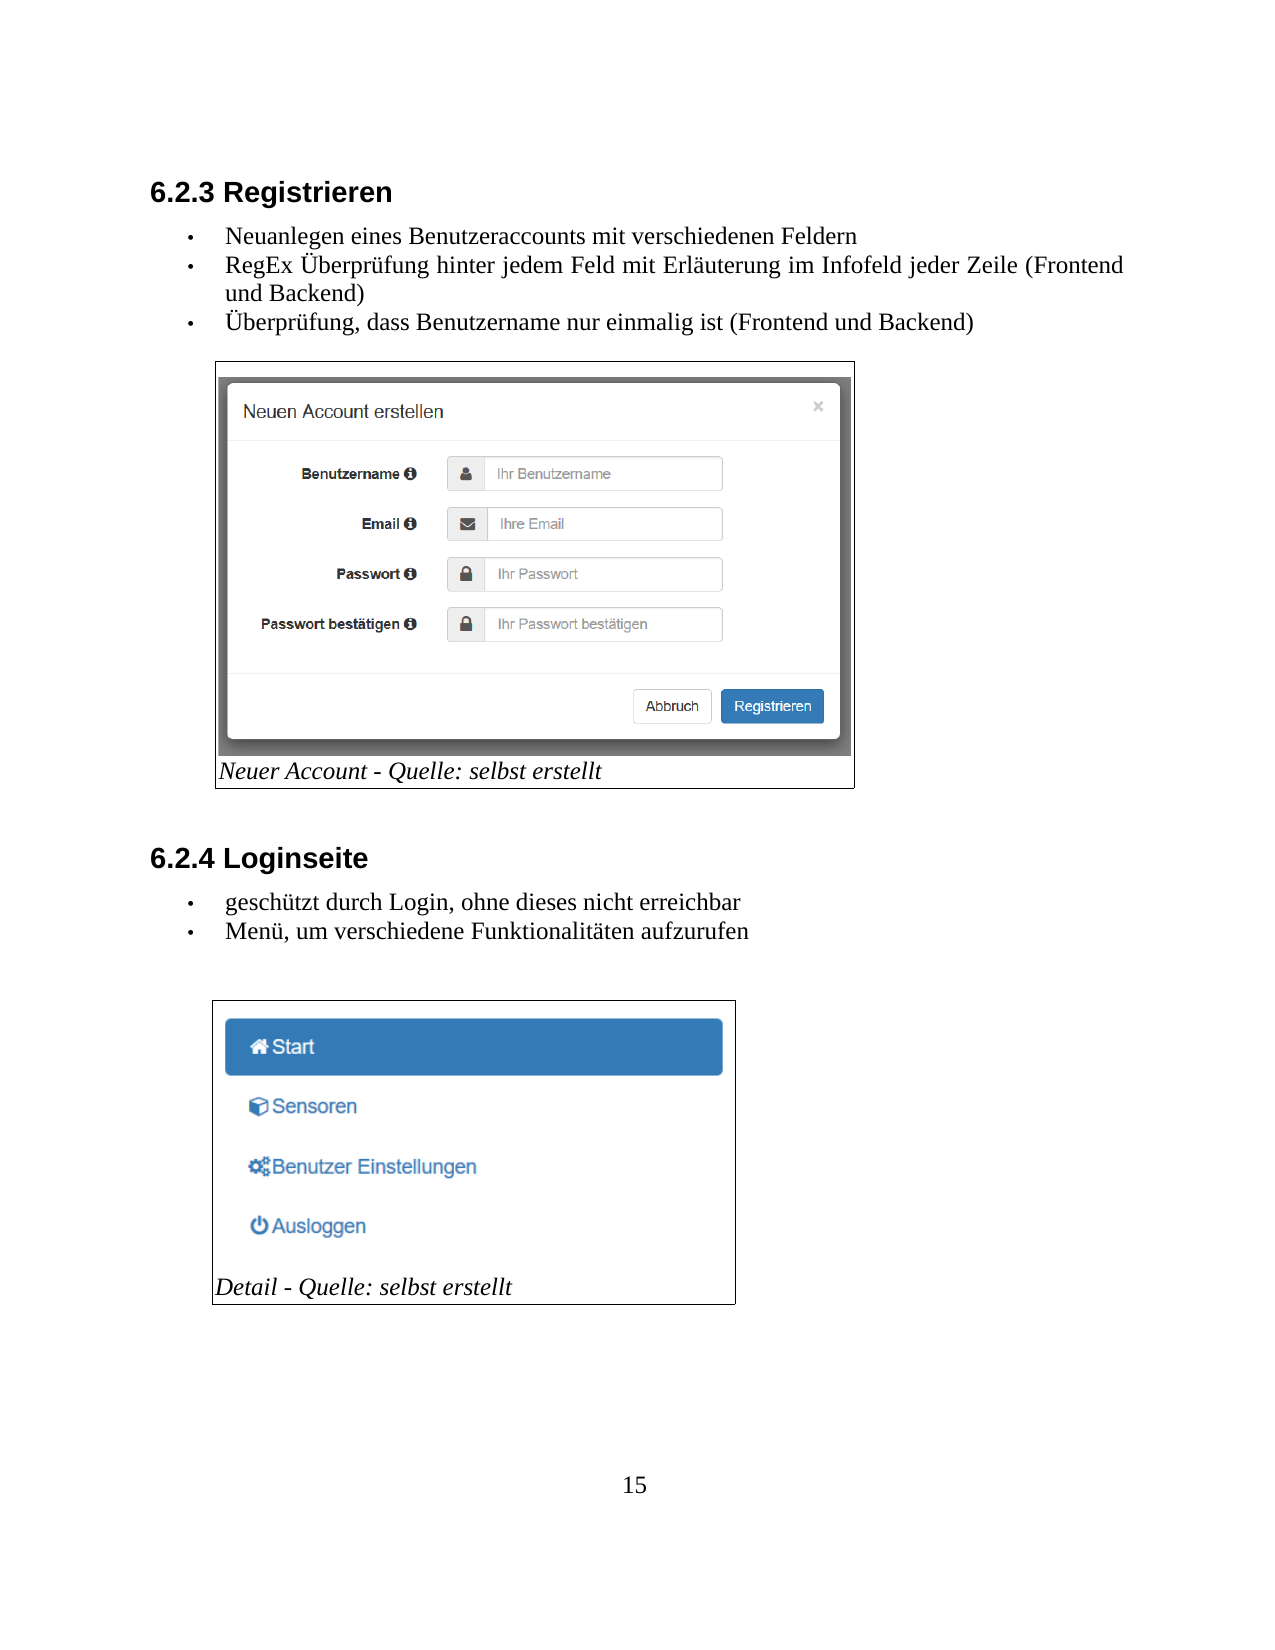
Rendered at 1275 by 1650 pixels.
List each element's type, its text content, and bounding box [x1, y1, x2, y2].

list RegEx Überprüfung hinter jedem Feld mit Erläuterung im Infofeld jeder Zeile (Frontend und Backend) [187, 250, 1125, 307]
text Neuer Account - Quelle: selbst erstellt [218, 756, 851, 784]
list Detail - Quelle: selbst erstellt [215, 1272, 732, 1301]
picture [218, 377, 851, 756]
subtitle 6.2.4 Loginseite [150, 841, 1125, 875]
picture [215, 1015, 733, 1272]
list Menü, um verschiedene Funktionalitäten aufzurufen [187, 916, 1125, 945]
list Überprüfung, dass Benutzername nur einmalig ist (Frontend und Backend) [187, 307, 1125, 336]
list Neuanlegen eines Benutzeraccounts mit verschiedenen Feldern [187, 221, 1125, 250]
list geschützt durch Login, ohne dieses nicht erreichbar [187, 887, 1125, 916]
subtitle 6.2.3 Registrieren [150, 175, 1125, 208]
